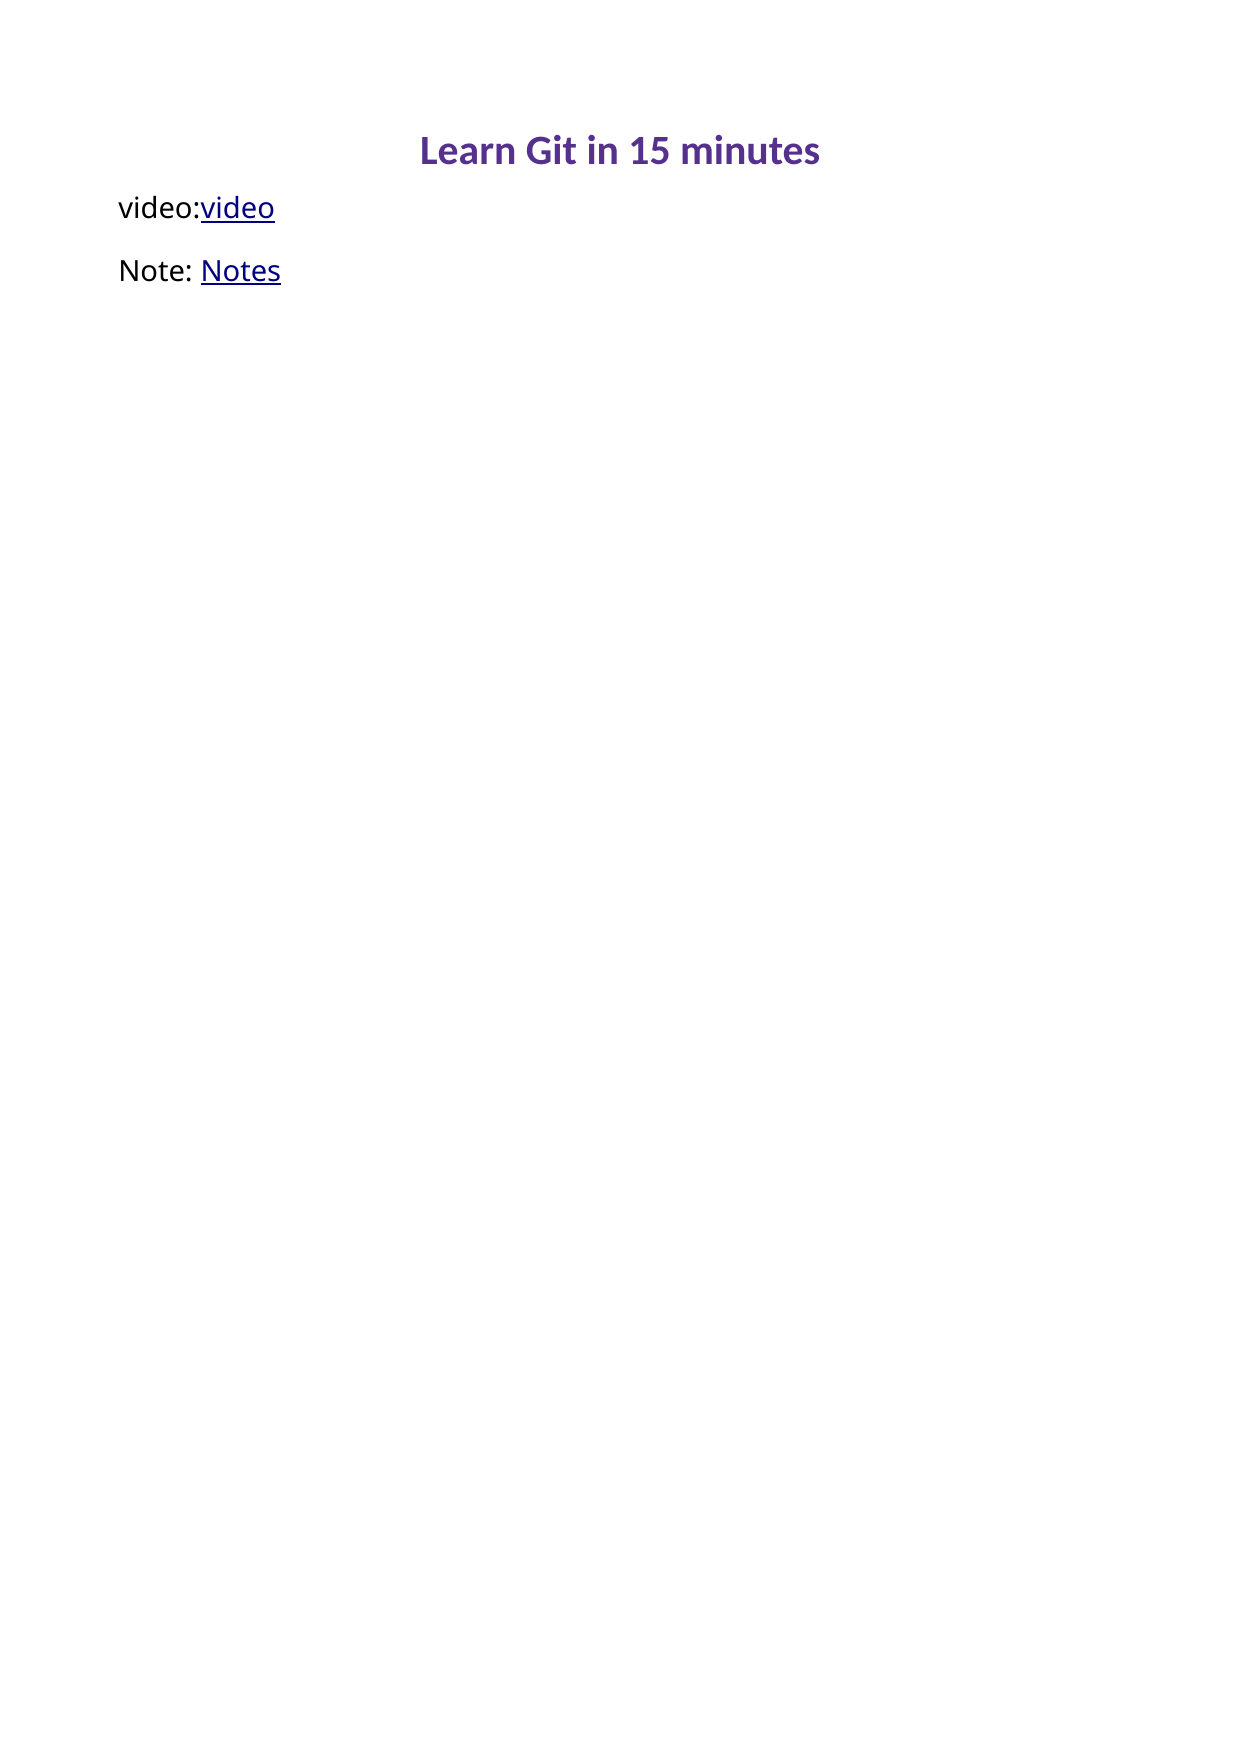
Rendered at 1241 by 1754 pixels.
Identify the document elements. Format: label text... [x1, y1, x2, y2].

text video:video [118, 188, 1122, 227]
subtitle Learn Git in 15 minutes [118, 124, 1122, 175]
text Note: Notes [118, 250, 1122, 289]
